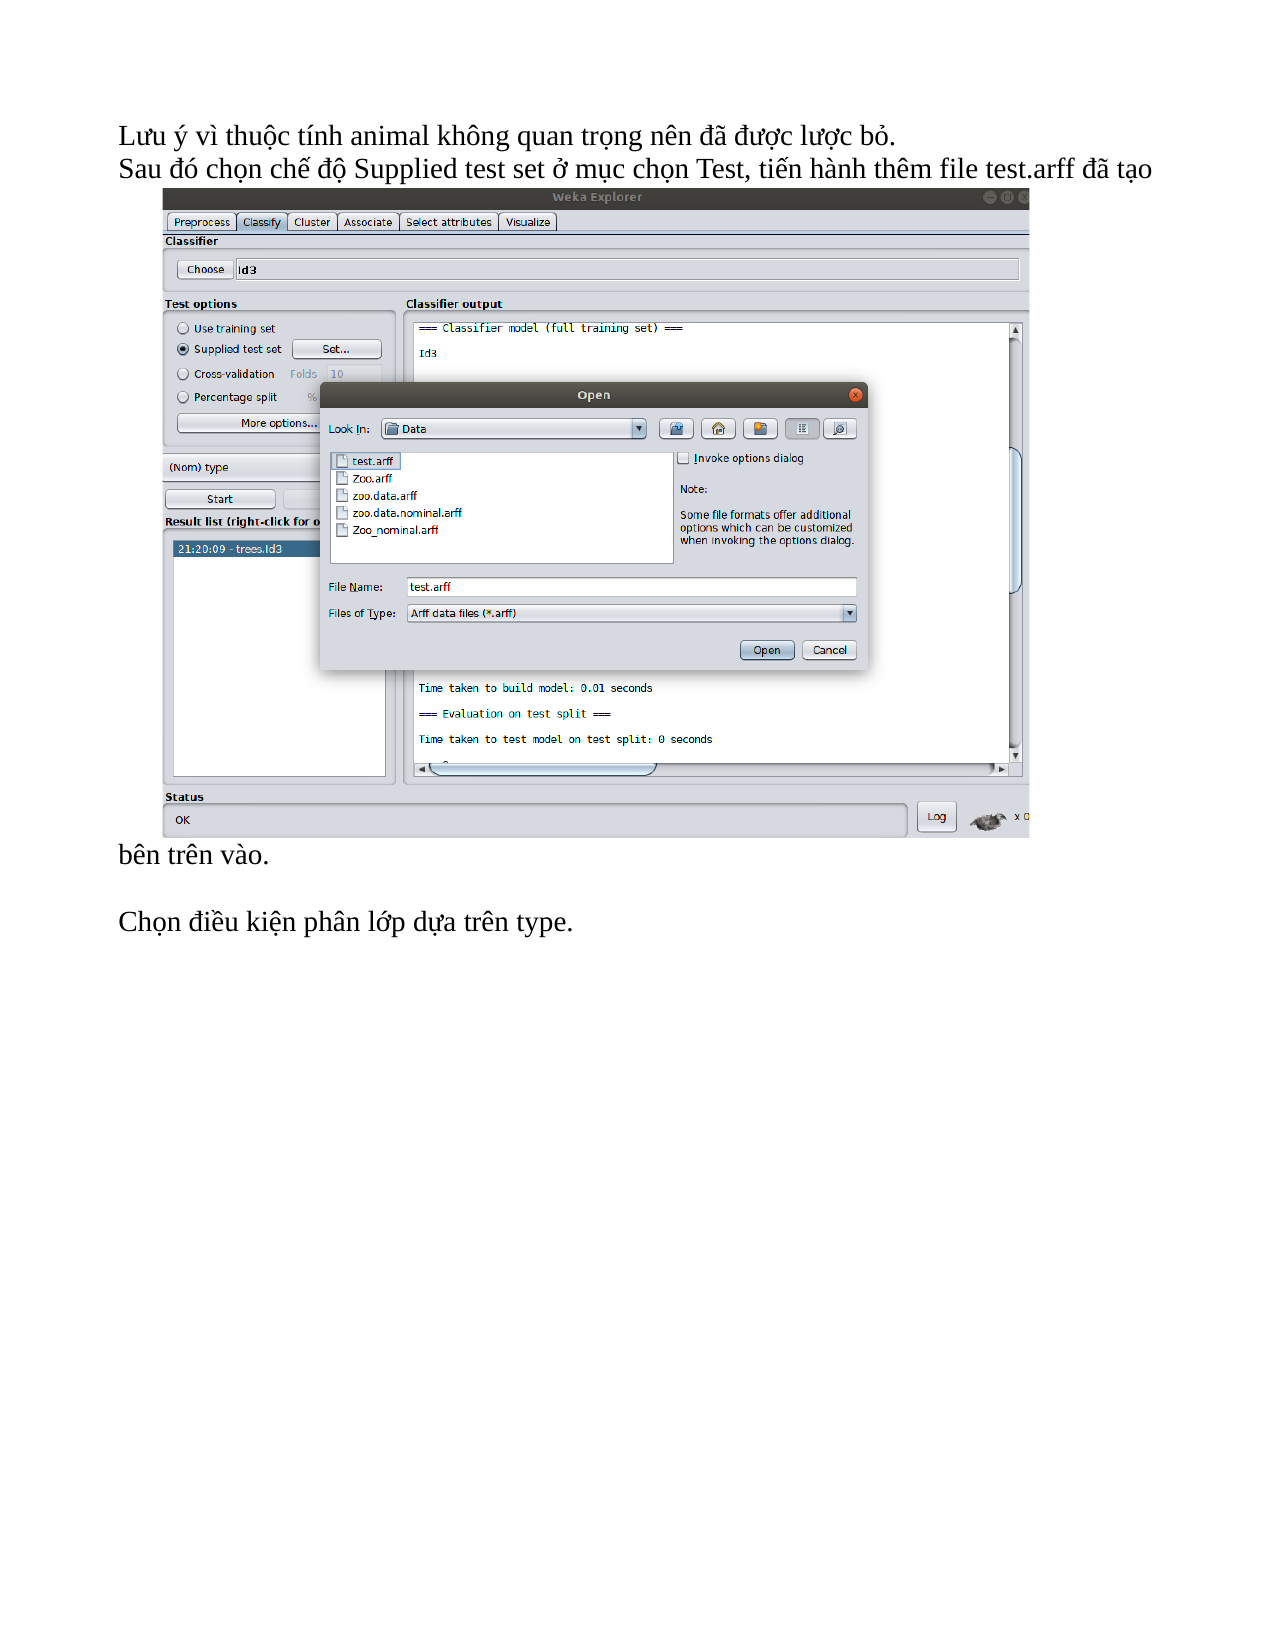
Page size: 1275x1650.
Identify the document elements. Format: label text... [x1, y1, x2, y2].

text Chọn điều kiện phân lớp dựa trên type. [118, 904, 1157, 938]
text Sau đó chọn chế độ Supplied test set ở mục chọn Test, tiến hành thêm file test.arff đã tạo bên trên vào. [118, 152, 1157, 871]
text Lưu ý vì thuộc tính animal không quan trọng nên đã được lược bỏ. [118, 118, 1157, 152]
picture [162, 188, 1030, 838]
